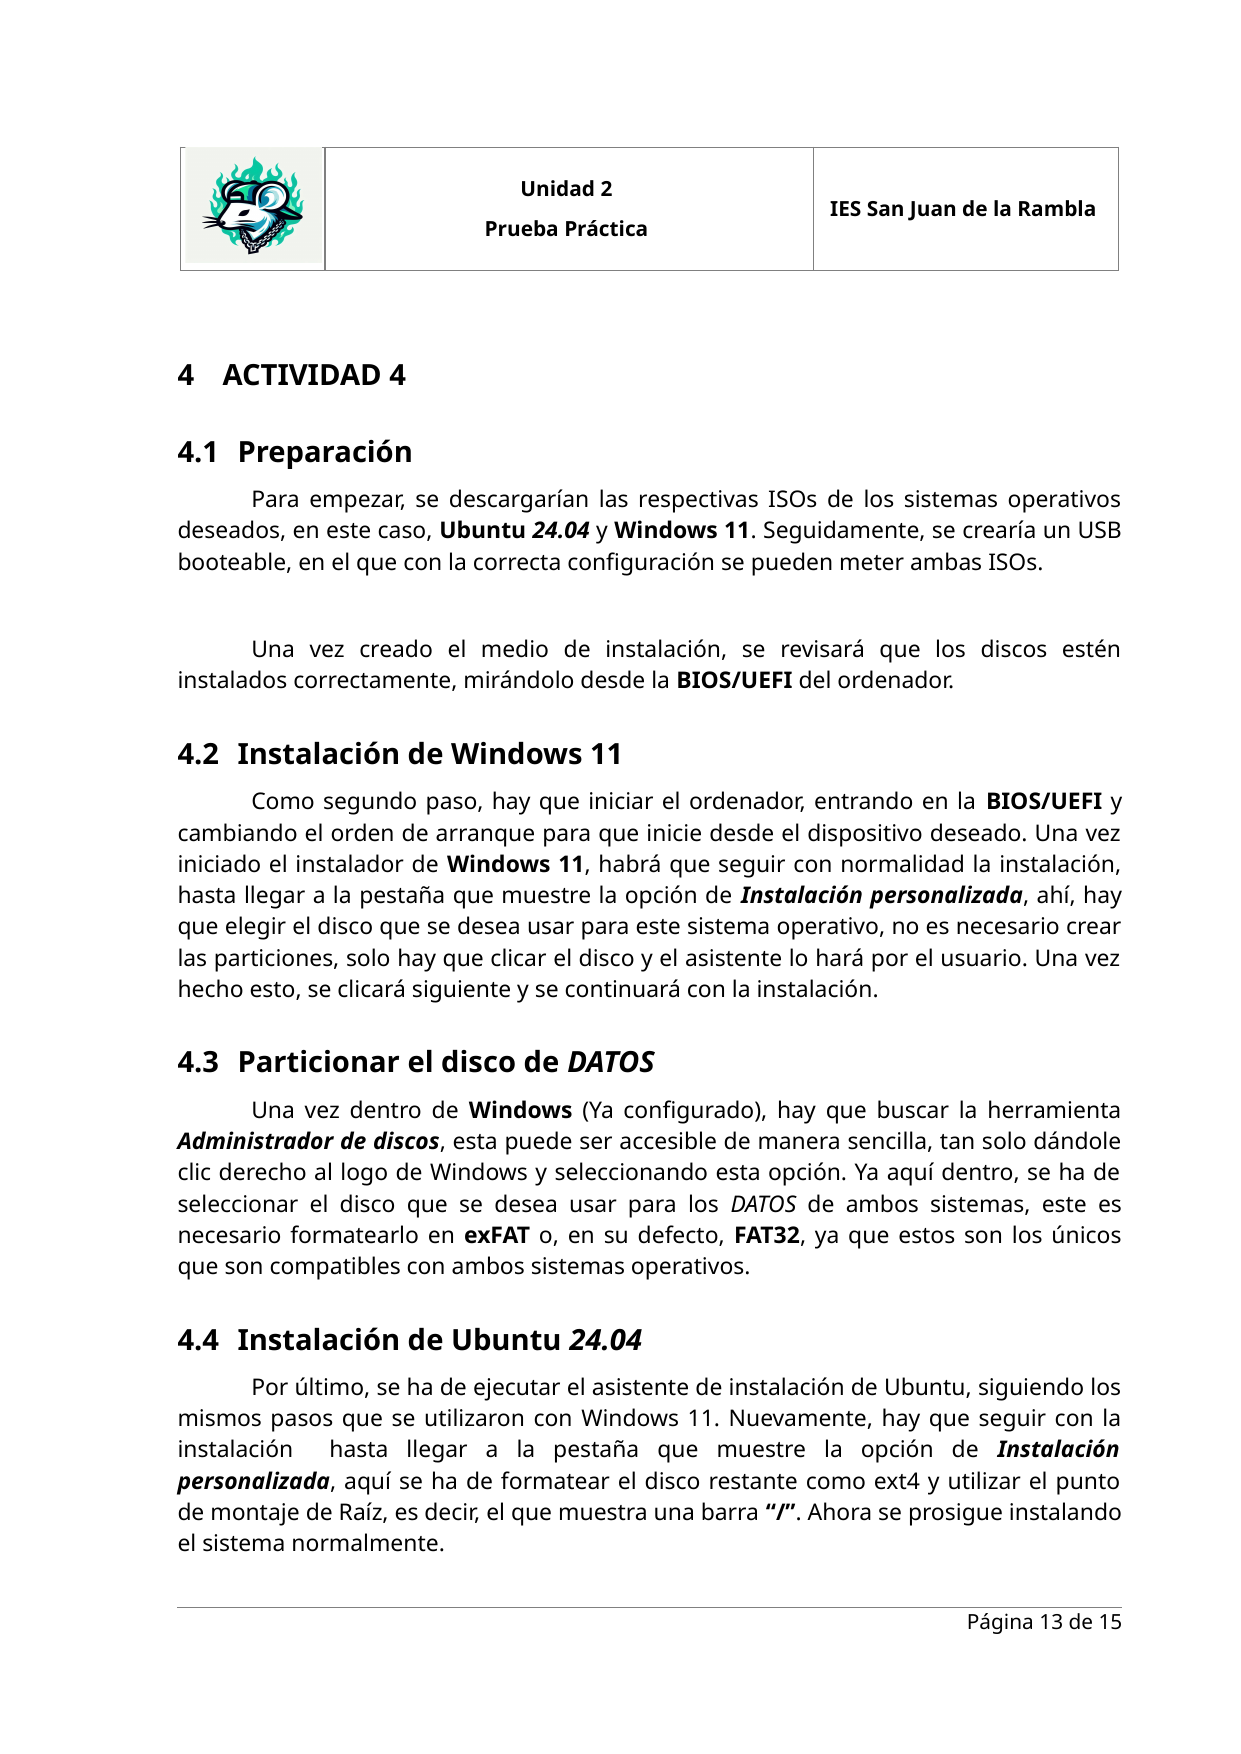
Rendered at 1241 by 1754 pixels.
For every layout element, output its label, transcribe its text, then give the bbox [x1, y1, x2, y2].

subtitle Particionar el disco de DATOS [177, 1042, 1122, 1081]
text Una vez dentro de Windows (Ya configurado), hay que buscar la herramienta Administrador de discos, esta puede ser accesible de manera sencilla, tan solo dándole clic derecho al logo de Windows y seleccionando esta opción. Ya aquí dentro, se ha de seleccionar el disco que se desea usar para los DATOS de ambos sistemas, este es necesario formatearlo en exFAT o, en su defecto, FAT32, ya que estos son los únicos que son compatibles con ambos sistemas operativos. [177, 1094, 1122, 1281]
subtitle ACTIVIDAD 4 [177, 354, 1122, 393]
text Una vez creado el medio de instalación, se revisará que los discos estén instalados correctamente, mirándolo desde la BIOS/UEFI del ordenador. [177, 633, 1122, 696]
subtitle Preparación [177, 431, 1122, 471]
subtitle Instalación de Windows 11 [177, 733, 1122, 773]
text Como segundo paso, hay que iniciar el ordenador, entrando en la BIOS/UEFI y cambiando el orden de arranque para que inicie desde el dispositivo deseado. Una vez iniciado el instalador de Windows 11, habrá que seguir con normalidad la instalación, hasta llegar a la pestaña que muestre la opción de Instalación personalizada, ahí, hay que elegir el disco que se desea usar para este sistema operativo, no es necesario crear las particiones, solo hay que clicar el disco y el asistente lo hará por el usuario. Una vez hecho esto, se clicará siguiente y se continuará con la instalación. [177, 785, 1122, 1004]
picture [185, 147, 322, 263]
text Por último, se ha de ejecutar el asistente de instalación de Ubuntu, siguiendo los mismos pasos que se utilizaron con Windows 11. Nuevamente, hay que seguir con la instalación hasta llegar a la pestaña que muestre la opción de Instalación personalizada, aquí se ha de formatear el disco restante como ext4 y utilizar el punto de montaje de Raíz, es decir, el que muestra una barra “/”. Ahora se prosigue instalando el sistema normalmente. [177, 1371, 1122, 1558]
subtitle Instalación de Ubuntu 24.04 [177, 1319, 1122, 1358]
text Para empezar, se descargarían las respectivas ISOs de los sistemas operativos deseados, en este caso, Ubuntu 24.04 y Windows 11. Seguidamente, se crearía un USB booteable, en el que con la correcta configuración se pueden meter ambas ISOs. [177, 483, 1122, 577]
